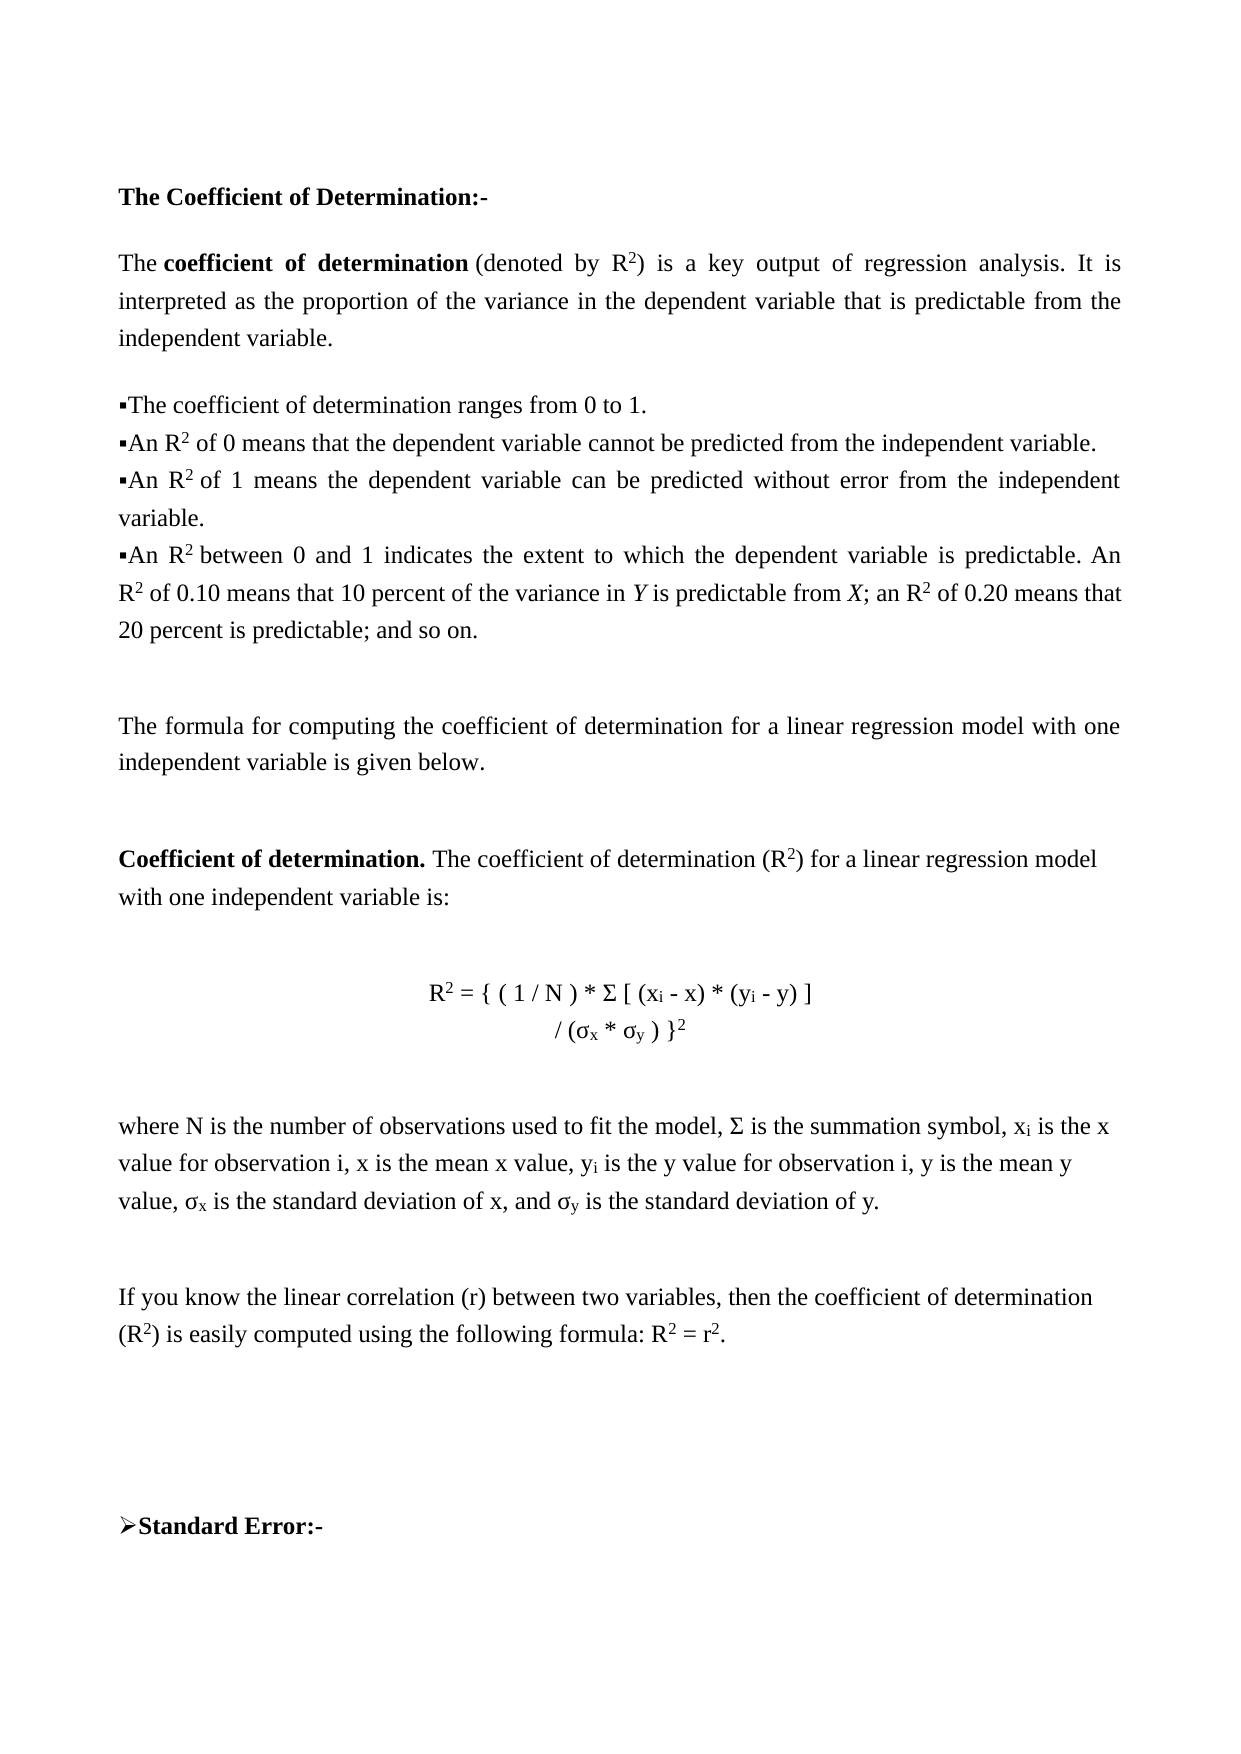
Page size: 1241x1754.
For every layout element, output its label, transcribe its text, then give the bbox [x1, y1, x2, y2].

subtitle The Coefficient of Determination:- [118, 182, 1122, 211]
text Coefficient of determination. The coefficient of determination (R2) for a linear regression model with one independent variable is: [118, 836, 1122, 911]
list An R2 between 0 and 1 indicates the extent to which the dependent variable is predictable. An R2 of 0.10 means that 10 percent of the variance in Y is predictable from X; an R2 of 0.20 means that 20 percent is predictable; and so on. [118, 531, 1122, 644]
text If you know the linear correlation (r) between two variables, then the coefficient of determination (R2) is easily computed using the following formula: R2 = r2. [118, 1273, 1122, 1348]
list An R2 of 0 means that the dependent variable cannot be predicted from the independent variable. [118, 419, 1122, 456]
text The coefficient of determination (denoted by R2) is a key output of regression analysis. It is interpreted as the proportion of the variance in the dependent variable that is predictable from the independent variable. [118, 240, 1122, 352]
text where N is the number of observations used to fit the model, Σ is the summation symbol, xi is the x value for observation i, x is the mean x value, yi is the y value for observation i, y is the mean y value, σx is the standard deviation of x, and σy is the standard deviation of y. [118, 1102, 1122, 1215]
text R2 = { ( 1 / N ) * Σ [ (xi - x) * (yi - y) ] / (σx * σy ) }2 [118, 969, 1122, 1044]
list An R2 of 1 means the dependent variable can be predicted without error from the independent variable. [118, 456, 1122, 531]
list Standard Error:- [118, 1502, 1122, 1540]
text The formula for computing the coefficient of determination for a linear regression model with one independent variable is given below. [118, 702, 1122, 777]
list The coefficient of determination ranges from 0 to 1. [118, 381, 1122, 419]
